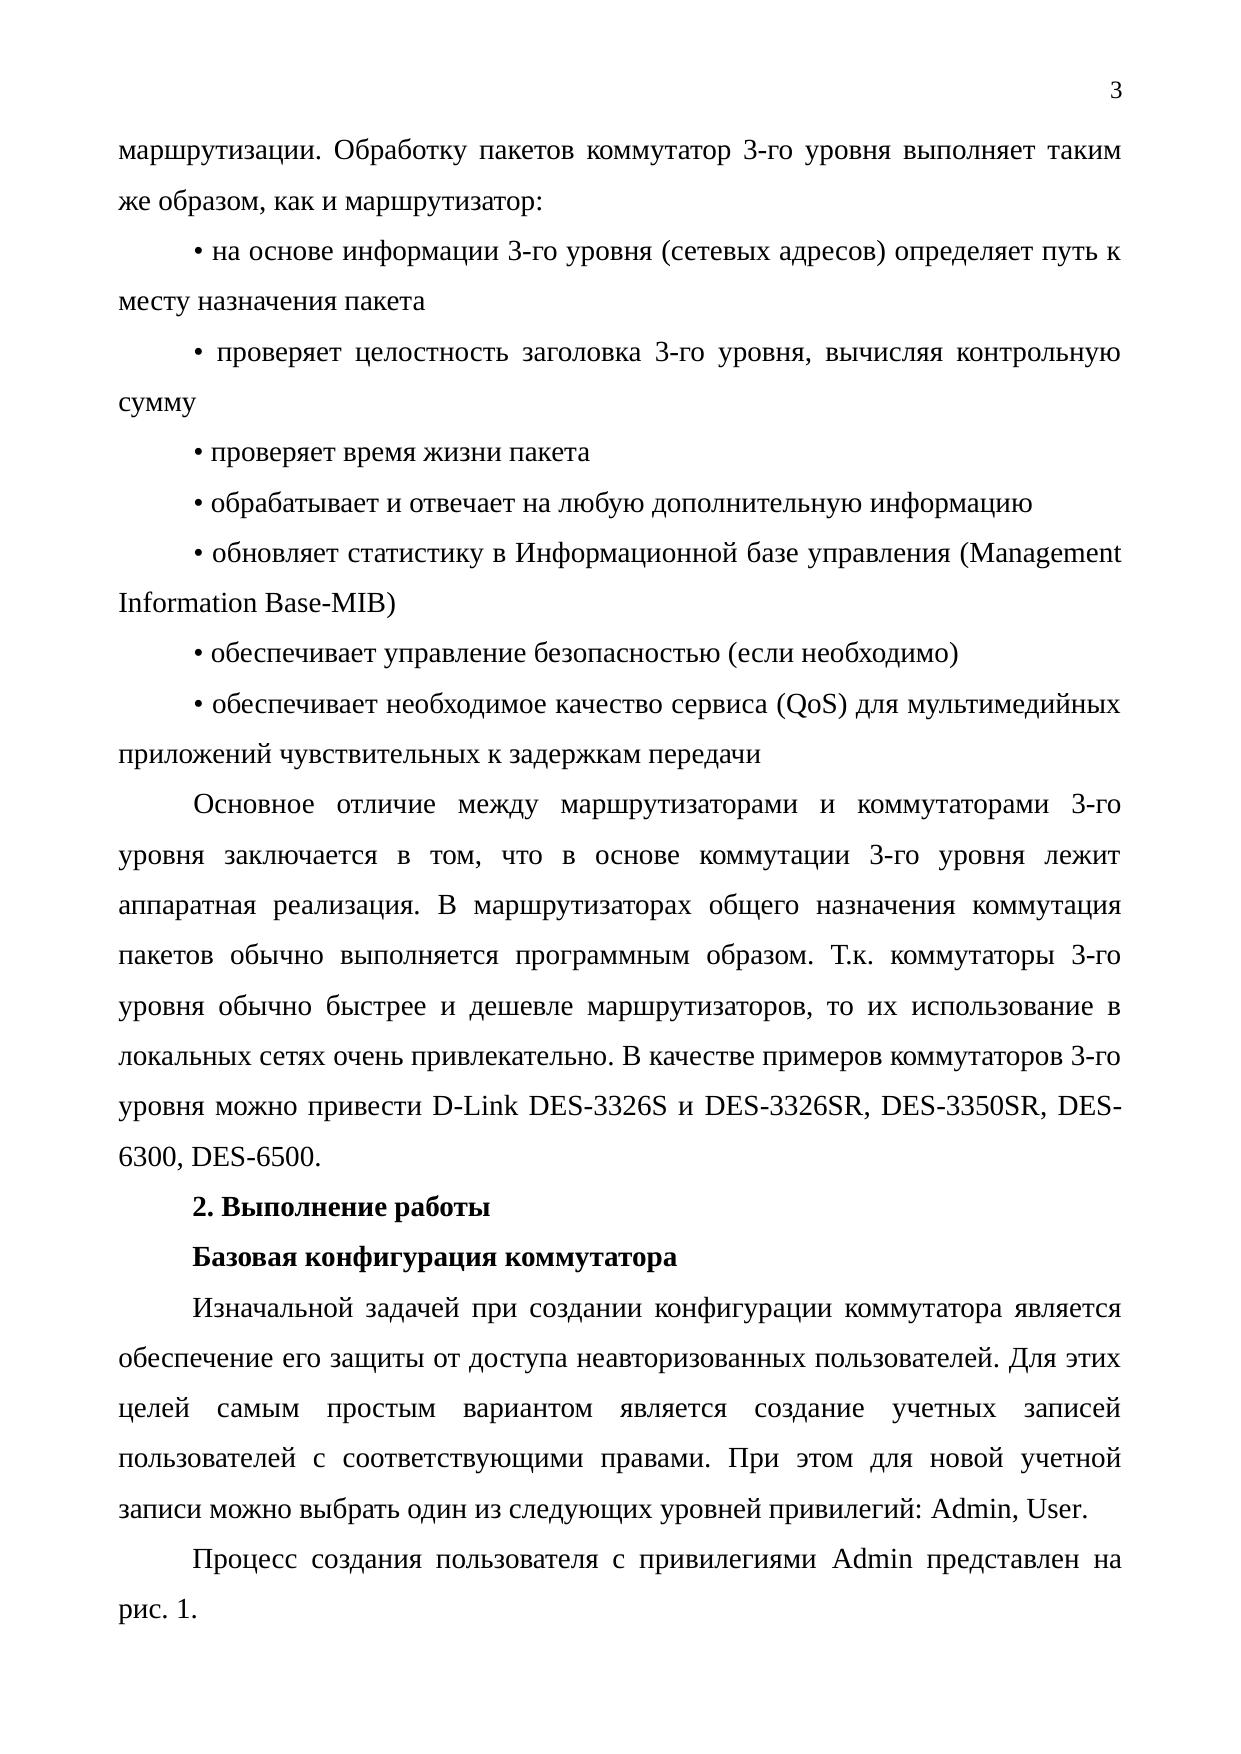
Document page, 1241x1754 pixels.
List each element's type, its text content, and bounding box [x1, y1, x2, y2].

text 2. Выполнение работы [118, 1189, 1122, 1223]
text Основное отличие между маршрутизаторами и коммутаторами 3-го уровня заключается в том, что в основе коммутации 3-го уровня лежит аппаратная реализация. В маршрутизаторах общего назначения коммутация пакетов обычно выполняется программным образом. Т.к. коммутаторы 3-го уровня обычно быстрее и дешевле маршрутизаторов, то их использование в локальных сетях очень привлекательно. В качестве примеров коммутаторов 3-го уровня можно привести D-Link DES-3326S и DES-3326SR, DES-3350SR, DES-6300, DES-6500. [118, 787, 1122, 1172]
text Изначальной задачей при создании конфигурации коммутатора является обеспечение его защиты от доступа неавторизованных пользователей. Для этих целей самым простым вариантом является создание учетных записей пользователей с соответствующими правами. При этом для новой учетной записи можно выбрать один из следующих уровней привилегий: Admin, User. [118, 1290, 1122, 1524]
text • проверяет целостность заголовка 3-го уровня, вычисляя контрольную сумму [118, 334, 1122, 418]
text Процесс создания пользователя с привилегиями Admin представлен на рис. 1. [118, 1541, 1122, 1625]
text • обеспечивает управление безопасностью (если необходимо) [118, 636, 1122, 669]
text Базовая конфигурация коммутатора [118, 1239, 1122, 1273]
text • обеспечивает необходимое качество сервиса (QoS) для мультимедийных приложений чувствительных к задержкам передачи [118, 686, 1122, 770]
text • обрабатывает и отвечает на любую дополнительную информацию [118, 485, 1122, 518]
text • проверяет время жизни пакета [118, 434, 1122, 468]
text • на основе информации 3-го уровня (сетевых адресов) определяет путь к месту назначения пакета [118, 233, 1122, 317]
text • обновляет статистику в Информационной базе управления (Management Information Base-MIB) [118, 535, 1122, 619]
text маршрутизации. Обработку пакетов коммутатор 3-го уровня выполняет таким же образом, как и маршрутизатор: [118, 132, 1122, 216]
